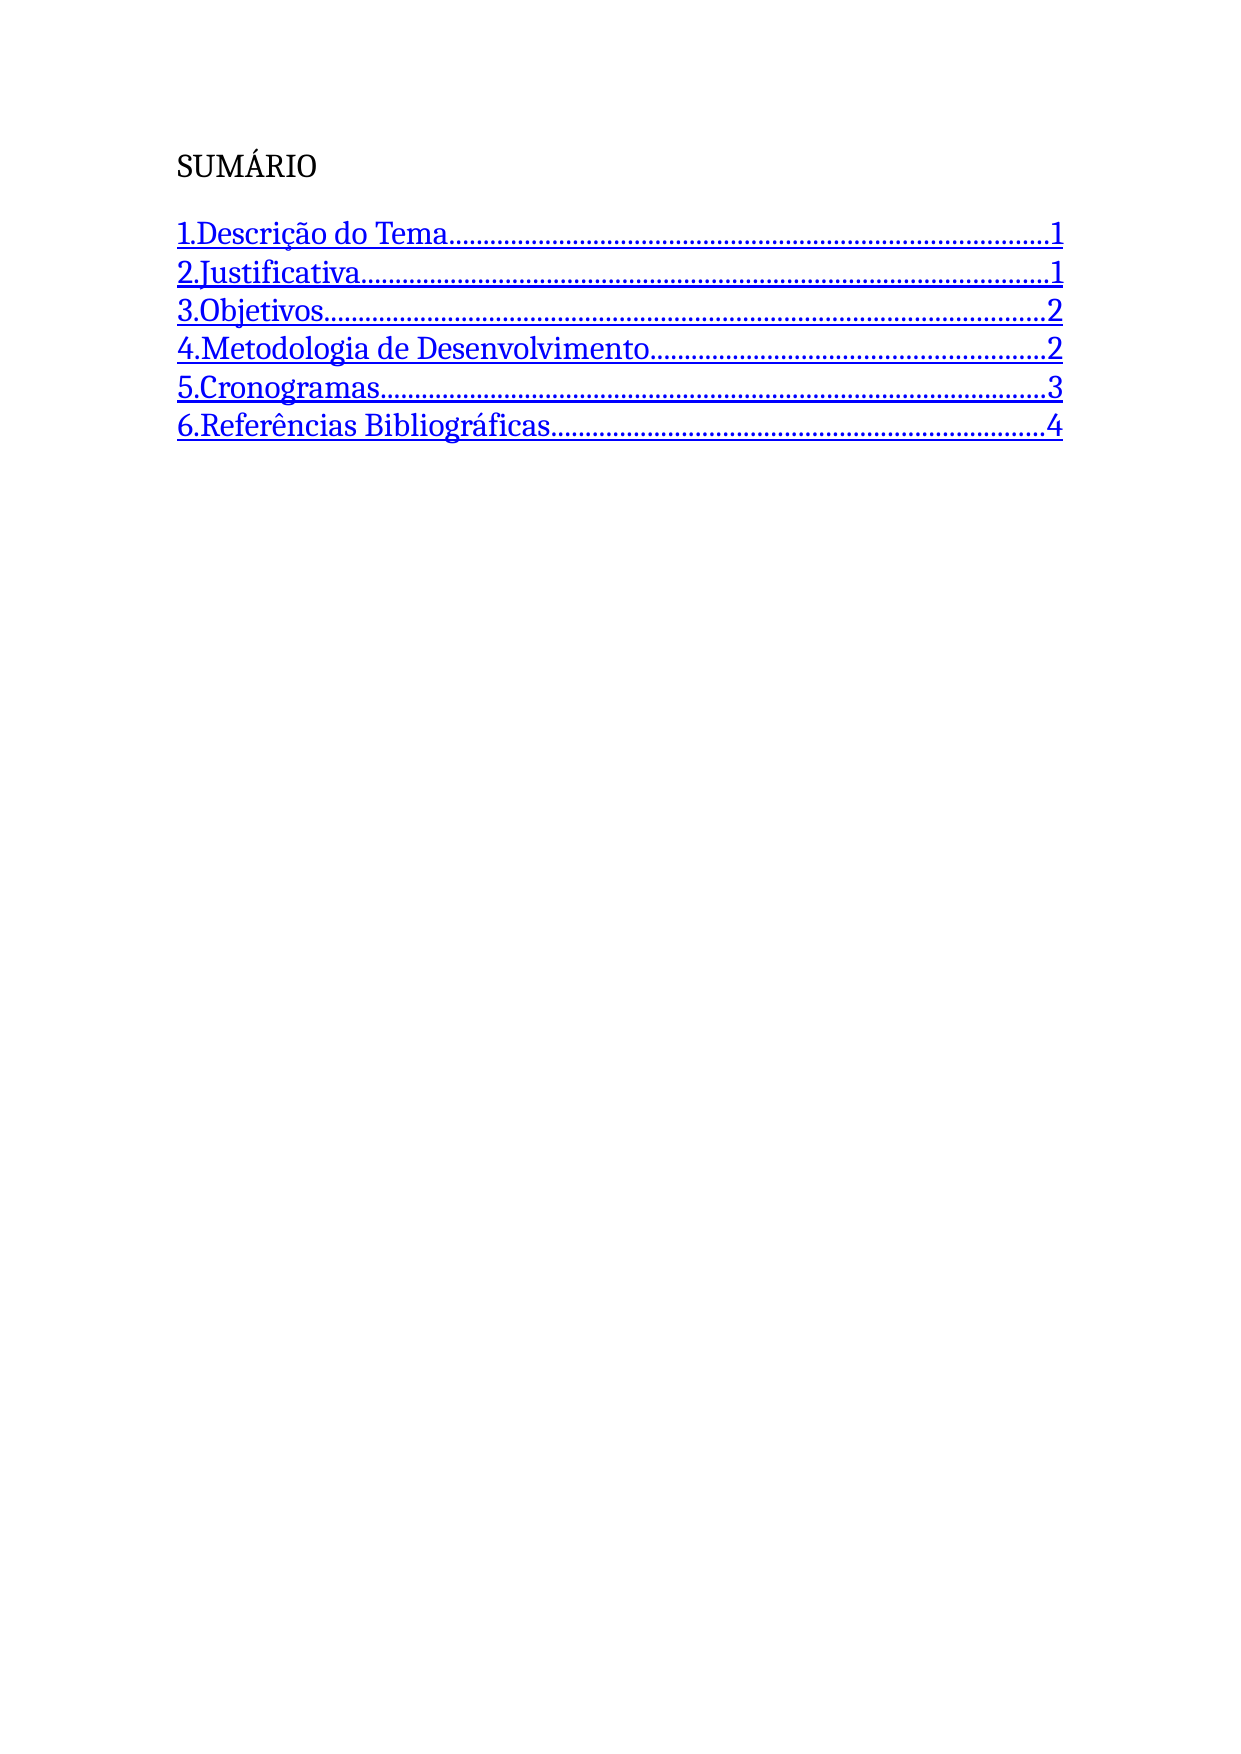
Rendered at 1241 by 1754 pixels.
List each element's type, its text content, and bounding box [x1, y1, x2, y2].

text [177, 441, 1063, 445]
text 3.Objetivos 2 [177, 291, 1063, 324]
text 5.Cronogramas 3 [177, 368, 1063, 400]
text [177, 326, 1063, 330]
text [177, 249, 1063, 253]
text 6.Referências Bibliográficas 4 [177, 406, 1063, 439]
text 1.Descrição do Tema 1 [177, 215, 1063, 247]
text SUMÁRIO [177, 148, 1063, 186]
text [177, 364, 1063, 368]
text 4.Metodologia de Desenvolvimento 2 [177, 330, 1063, 362]
text 2.Justificativa 1 [177, 253, 1063, 285]
